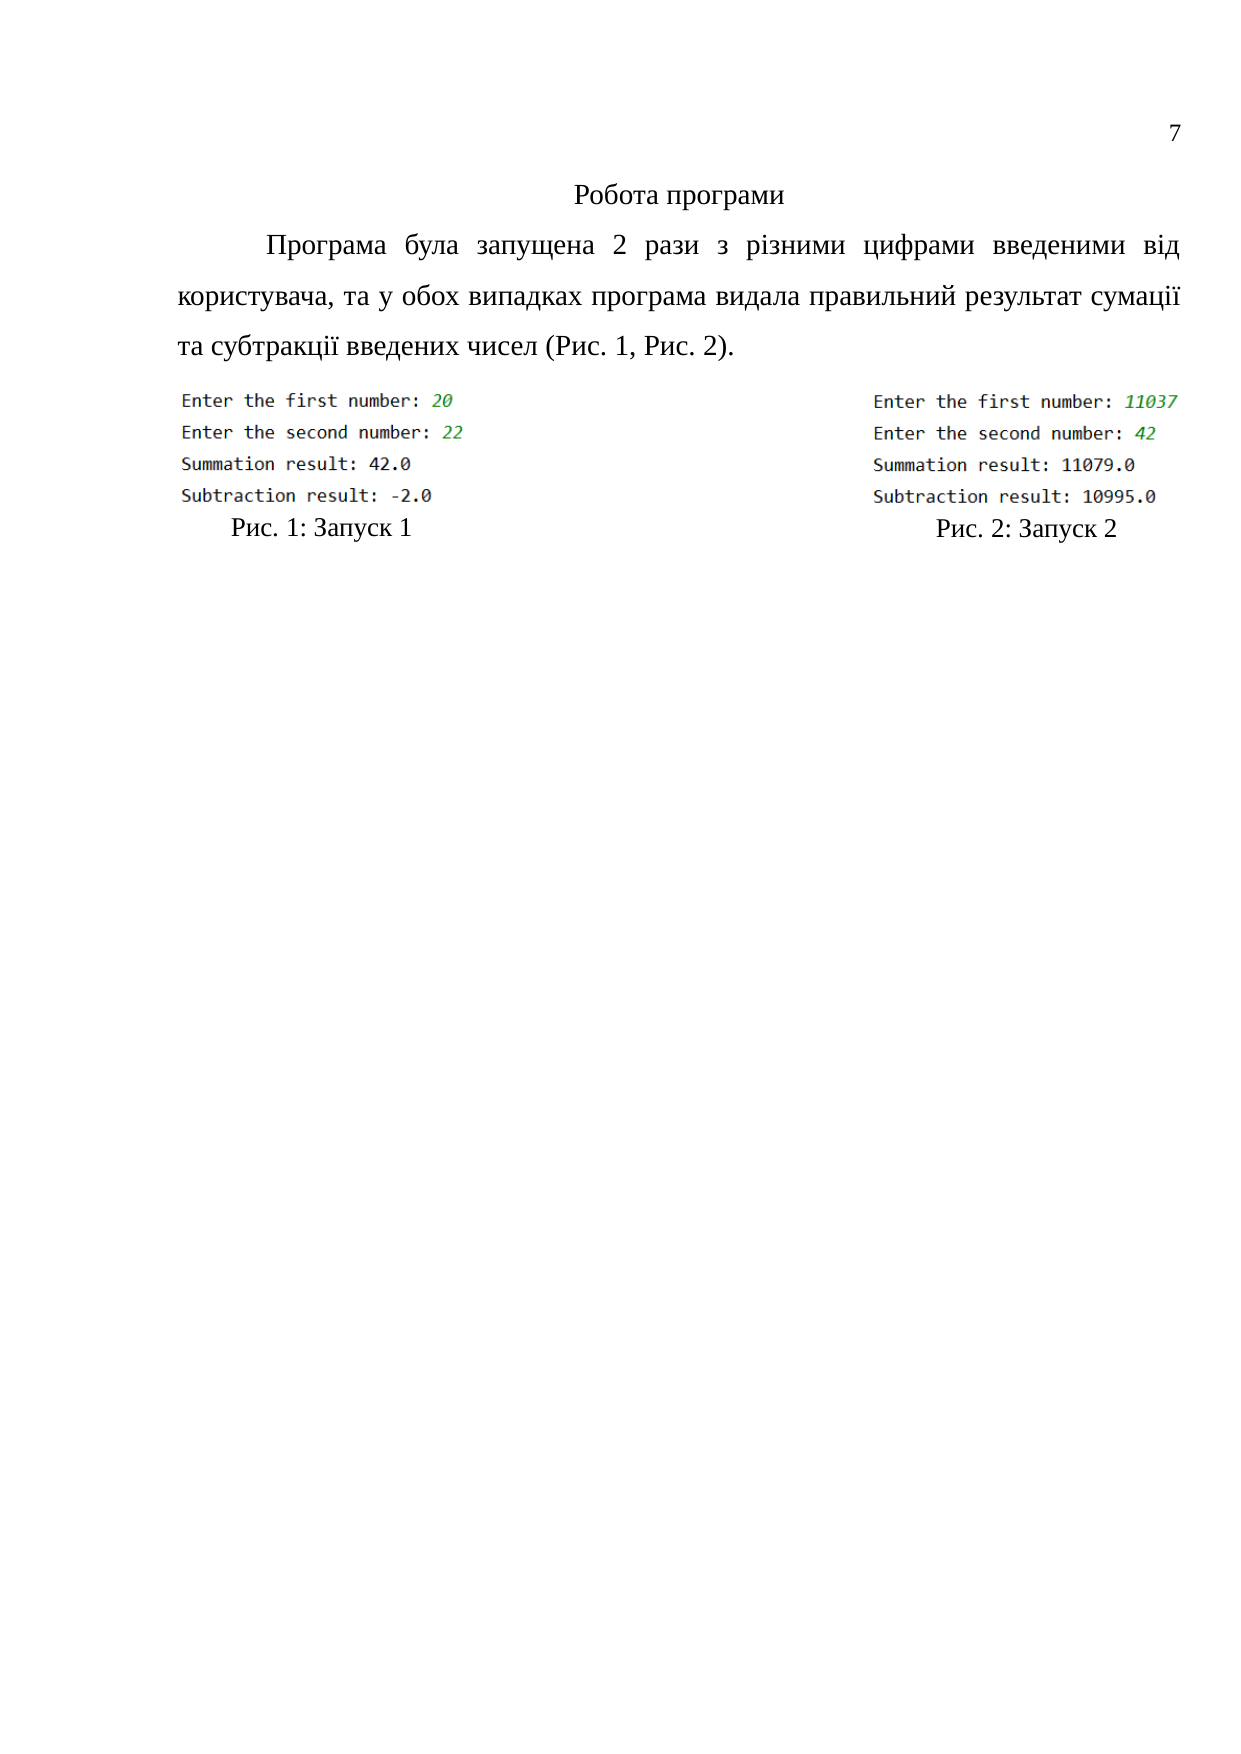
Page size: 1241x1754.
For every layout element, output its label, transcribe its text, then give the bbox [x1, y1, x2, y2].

picture [871, 390, 1182, 507]
text Рис. 1: Запуск 1 [177, 506, 466, 542]
subtitle Робота програми [177, 177, 1181, 211]
text Програма була запущена 2 рази з різними цифрами введеними від користувача, та у обох випадках програма видала правильний результат сумації та субтракції введених чисел (Рис. 1, Рис. 2). [177, 227, 1181, 362]
text Рис. 2: Запуск 2 [872, 507, 1181, 543]
picture [177, 390, 466, 506]
